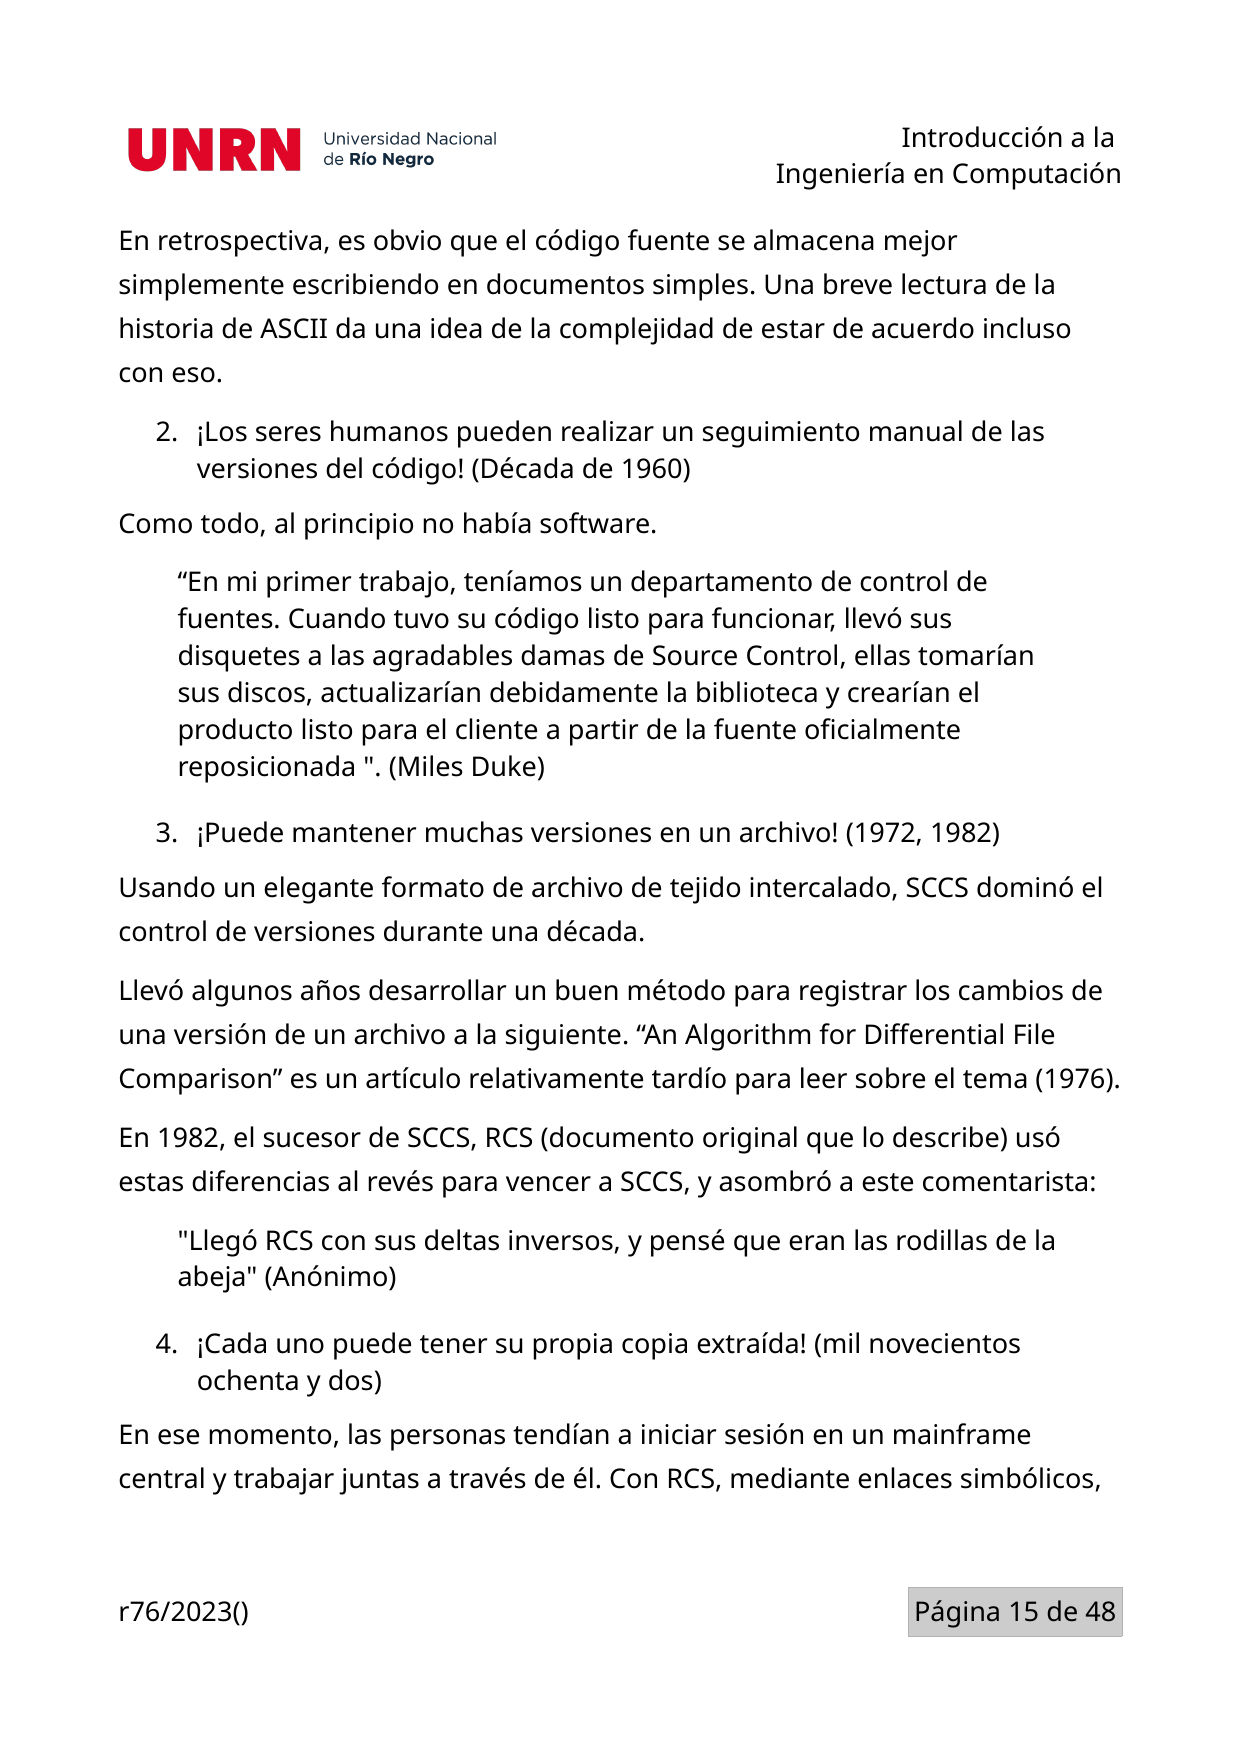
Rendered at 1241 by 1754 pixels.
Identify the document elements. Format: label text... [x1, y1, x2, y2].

text Llevó algunos años desarrollar un buen método para registrar los cambios de una versión de un archivo a la siguiente. “An Algorithm for Differential File Comparison” es un artículo relativamente tardío para leer sobre el tema (1976). [118, 971, 1122, 1096]
text En 1982, el sucesor de SCCS, RCS (documento original que lo describe) usó estas diferencias al revés para vencer a SCCS, y asombró a este comentarista: [118, 1118, 1122, 1199]
text En retrospectiva, es obvio que el código fuente se almacena mejor simplemente escribiendo en documentos simples. Una breve lectura de la historia de ASCII da una idea de la complejidad de estar de acuerdo incluso con eso. [118, 221, 1122, 391]
list ¡Puede mantener muchas versiones en un archivo! (1972, 1982) [155, 813, 1122, 850]
text “En mi primer trabajo, teníamos un departamento de control de fuentes. Cuando tuvo su código listo para funcionar, llevó sus disquetes a las agradables damas de Source Control, ellas tomarían sus discos, actualizarían debidamente la biblioteca y crearían el producto listo para el cliente a partir de la fuente oficialmente reposicionada ". (Miles Duke) [177, 563, 1063, 784]
picture [118, 118, 505, 180]
text Usando un elegante formato de archivo de tejido intercalado, SCCS dominó el control de versiones durante una década. [118, 868, 1122, 949]
text En ese momento, las personas tendían a iniciar sesión en un mainframe central y trabajar juntas a través de él. Con RCS, mediante enlaces simbólicos, [118, 1416, 1122, 1497]
text Como todo, al principio no había software. [118, 504, 1122, 541]
list ¡Cada uno puede tener su propia copia extraída! (mil novecientos ochenta y dos) [155, 1324, 1122, 1398]
list ¡Los seres humanos pueden realizar un seguimiento manual de las versiones del código! (Década de 1960) [155, 413, 1122, 486]
text "Llegó RCS con sus deltas inversos, y pensé que eran las rodillas de la abeja" (Anónimo) [177, 1221, 1063, 1295]
